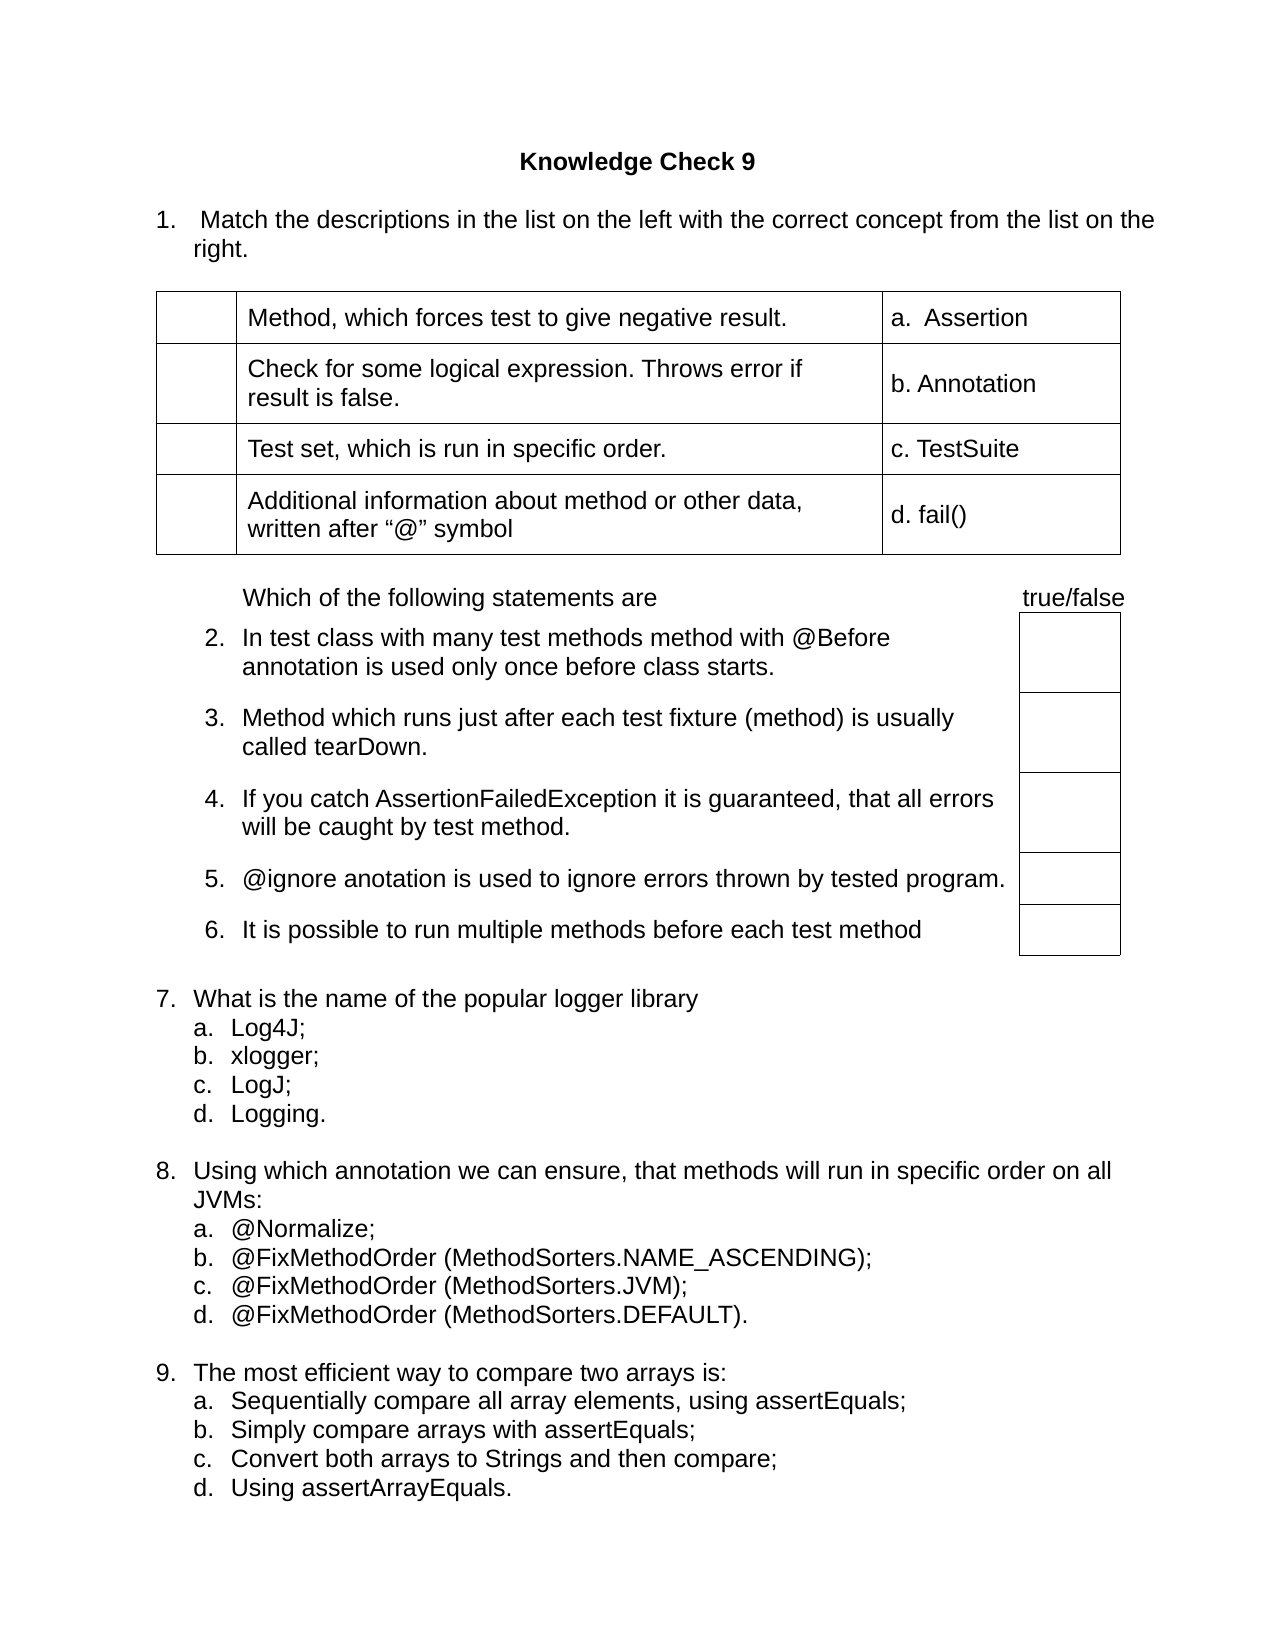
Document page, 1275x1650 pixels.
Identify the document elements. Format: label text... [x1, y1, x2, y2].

table_cell b. Annotation [883, 344, 1120, 423]
text Knowledge Check 9 [118, 147, 1157, 176]
table_cell Test set, which is run in specific order. [237, 424, 882, 474]
table_cell [1020, 773, 1120, 852]
subtitle xlogger; [193, 1041, 1157, 1070]
list @FixMethodOrder (MethodSorters.NAME_ASCENDING); [193, 1243, 1157, 1271]
table_cell [157, 475, 236, 554]
list @FixMethodOrder (MethodSorters.DEFAULT). [193, 1300, 1157, 1329]
subtitle Logging. [193, 1099, 1157, 1128]
table_cell d. fail() [883, 475, 1120, 554]
table_header Method, which forces test to give negative result. [237, 292, 882, 343]
table_cell Check for some logical expression. Throws error if result is false. [237, 344, 882, 423]
subtitle Using which annotation we can ensure, that methods will run in specific order on all JVMs: [156, 1156, 1157, 1214]
table_header [157, 292, 236, 343]
table_cell [157, 424, 236, 474]
subtitle LogJ; [193, 1070, 1157, 1099]
table_cell [1020, 905, 1120, 955]
table_cell [1020, 853, 1120, 904]
text Which of the following statements are true/false [159, 583, 1157, 612]
table_cell c. TestSuite [883, 424, 1120, 474]
table_cell If you catch AssertionFailedException it is guaranteed, that all errors will be caught by test method. [156, 772, 1019, 852]
table_cell [1020, 693, 1120, 772]
list Using assertArrayEquals. [193, 1473, 1157, 1501]
list Match the descriptions in the list on the left with the correct concept from the list on the right. [156, 205, 1157, 262]
subtitle @Normalize; [193, 1214, 1157, 1243]
list Convert both arrays to Strings and then compare; [193, 1444, 1157, 1473]
table_cell @ignore anotation is used to ignore errors thrown by tested program. [156, 852, 1019, 904]
table_cell Additional information about method or other data, written after “@” symbol [237, 475, 882, 554]
list @FixMethodOrder (MethodSorters.JVM); [193, 1271, 1157, 1300]
table_header [1020, 613, 1120, 692]
list Simply compare arrays with assertEquals; [193, 1415, 1157, 1444]
table_cell It is possible to run multiple methods before each test method [156, 904, 1019, 955]
table_header In test class with many test methods method with @Before annotation is used only once before class starts. [156, 612, 1019, 692]
subtitle Log4J; [193, 1013, 1157, 1041]
list Sequentially compare all array elements, using assertEquals; [193, 1386, 1157, 1415]
table_header a. Assertion [883, 292, 1120, 343]
table_cell Method which runs just after each test fixture (method) is usually called tearDown. [156, 692, 1019, 772]
table_cell [157, 344, 236, 423]
list The most efficient way to compare two arrays is: [156, 1358, 1157, 1386]
subtitle What is the name of the popular logger library [156, 984, 1157, 1013]
